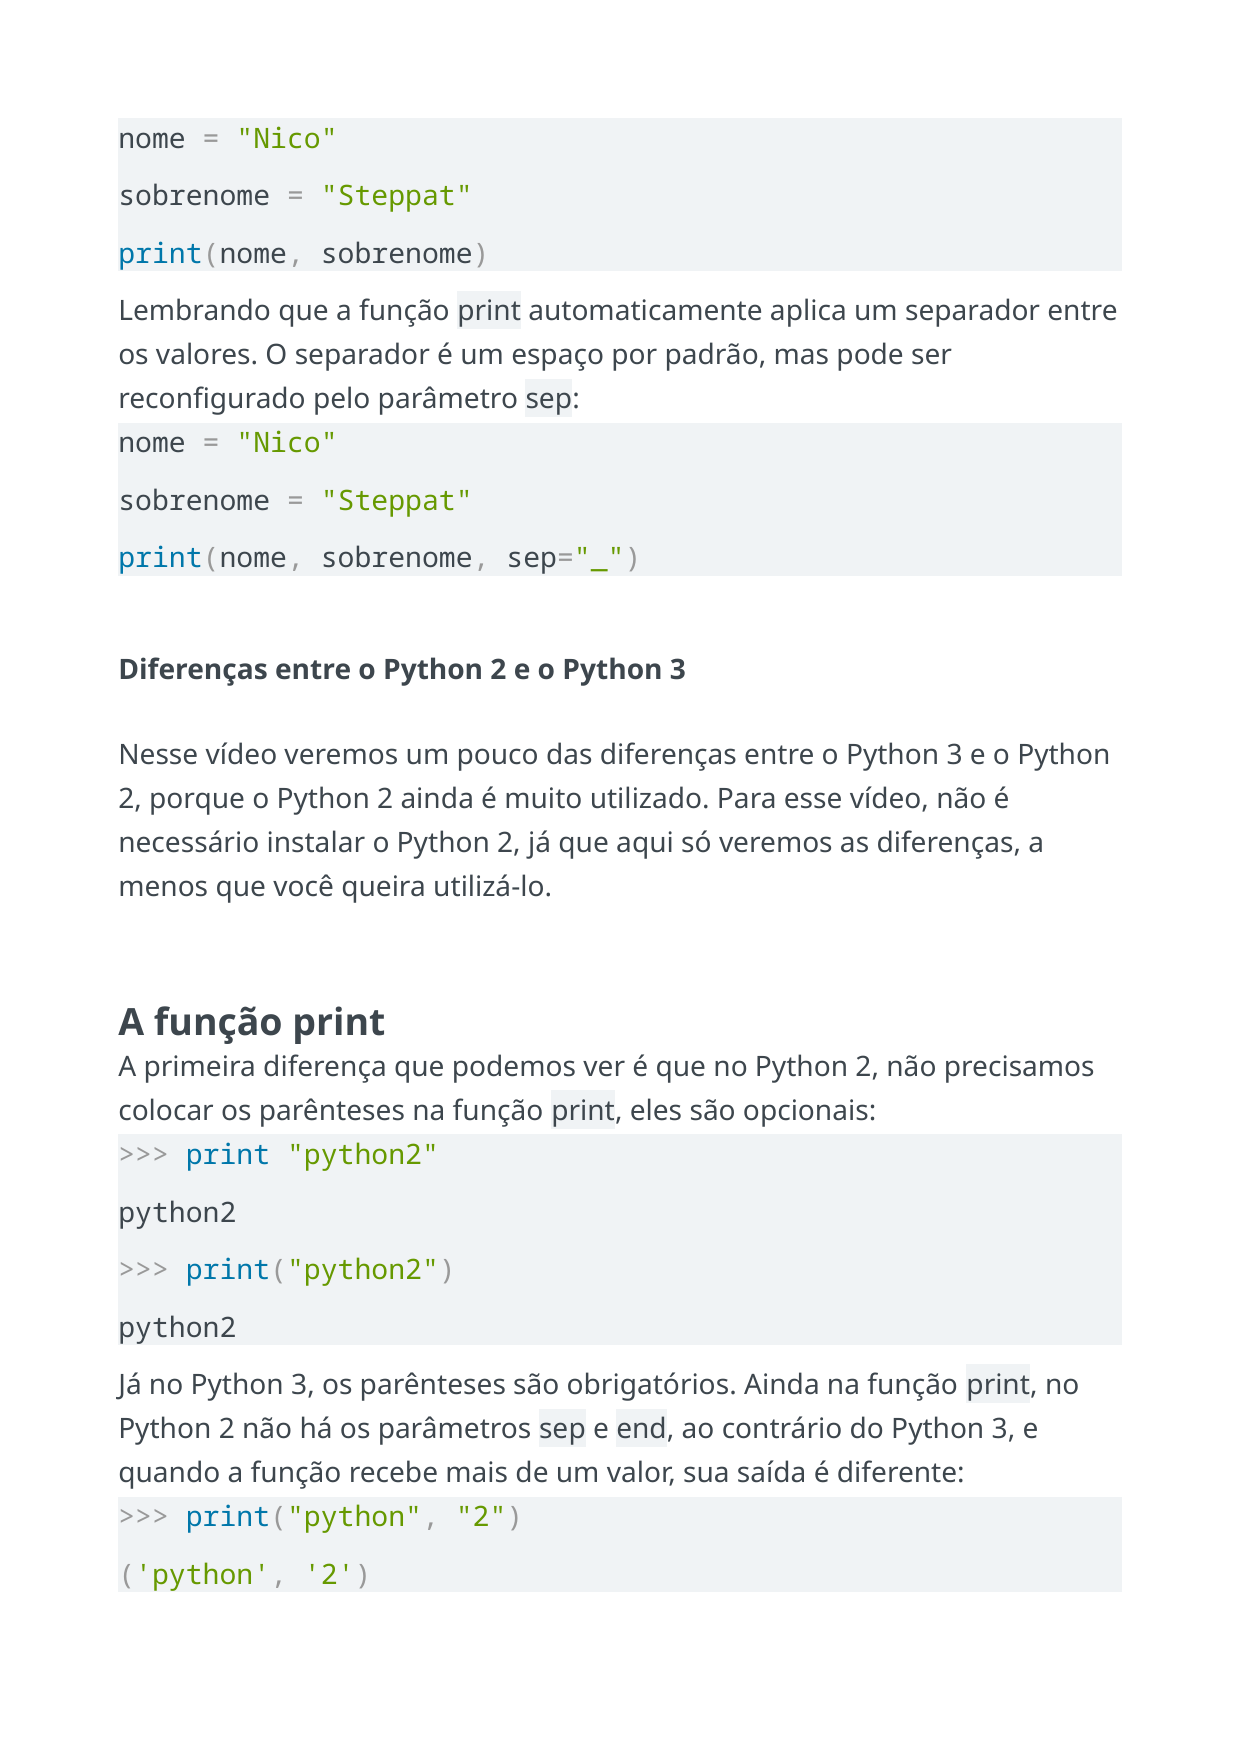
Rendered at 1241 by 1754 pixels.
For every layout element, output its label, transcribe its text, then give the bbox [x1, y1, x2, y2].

text Nesse vídeo veremos um pouco das diferenças entre o Python 3 e o Python 2, porque o Python 2 ainda é muito utilizado. Para esse vídeo, não é necessário instalar o Python 2, já que aqui só veremos as diferenças, a menos que você queira utilizá-lo. [118, 694, 1122, 904]
text nome = "Nico" [118, 423, 1122, 461]
subtitle A função print [118, 995, 1122, 1046]
text >>> print("python2") [118, 1249, 1122, 1288]
text A primeira diferença que podemos ver é que no Python 2, não precisamos colocar os parênteses na função print, eles são opcionais: [118, 1046, 1122, 1129]
text sobrenome = "Steppat" [118, 176, 1122, 214]
text python2 [118, 1192, 1122, 1230]
subtitle Diferenças entre o Python 2 e o Python 3 [118, 649, 1122, 687]
text Lembrando que a função print automaticamente aplica um separador entre os valores. O separador é um espaço por padrão, mas pode ser reconfigurado pelo parâmetro sep: [118, 291, 1122, 417]
text ('python', '2') [118, 1554, 1122, 1592]
text print(nome, sobrenome) [118, 233, 1122, 271]
text Já no Python 3, os parênteses são obrigatórios. Ainda na função print, no Python 2 não há os parâmetros sep e end, ao contrário do Python 3, e quando a função recebe mais de um valor, sua saída é diferente: [118, 1364, 1122, 1491]
text print(nome, sobrenome, sep="_") [118, 538, 1122, 576]
text >>> print "python2" [118, 1134, 1122, 1173]
text nome = "Nico" [118, 118, 1122, 156]
text python2 [118, 1307, 1122, 1345]
text >>> print("python", "2") [118, 1497, 1122, 1535]
text sobrenome = "Steppat" [118, 480, 1122, 519]
